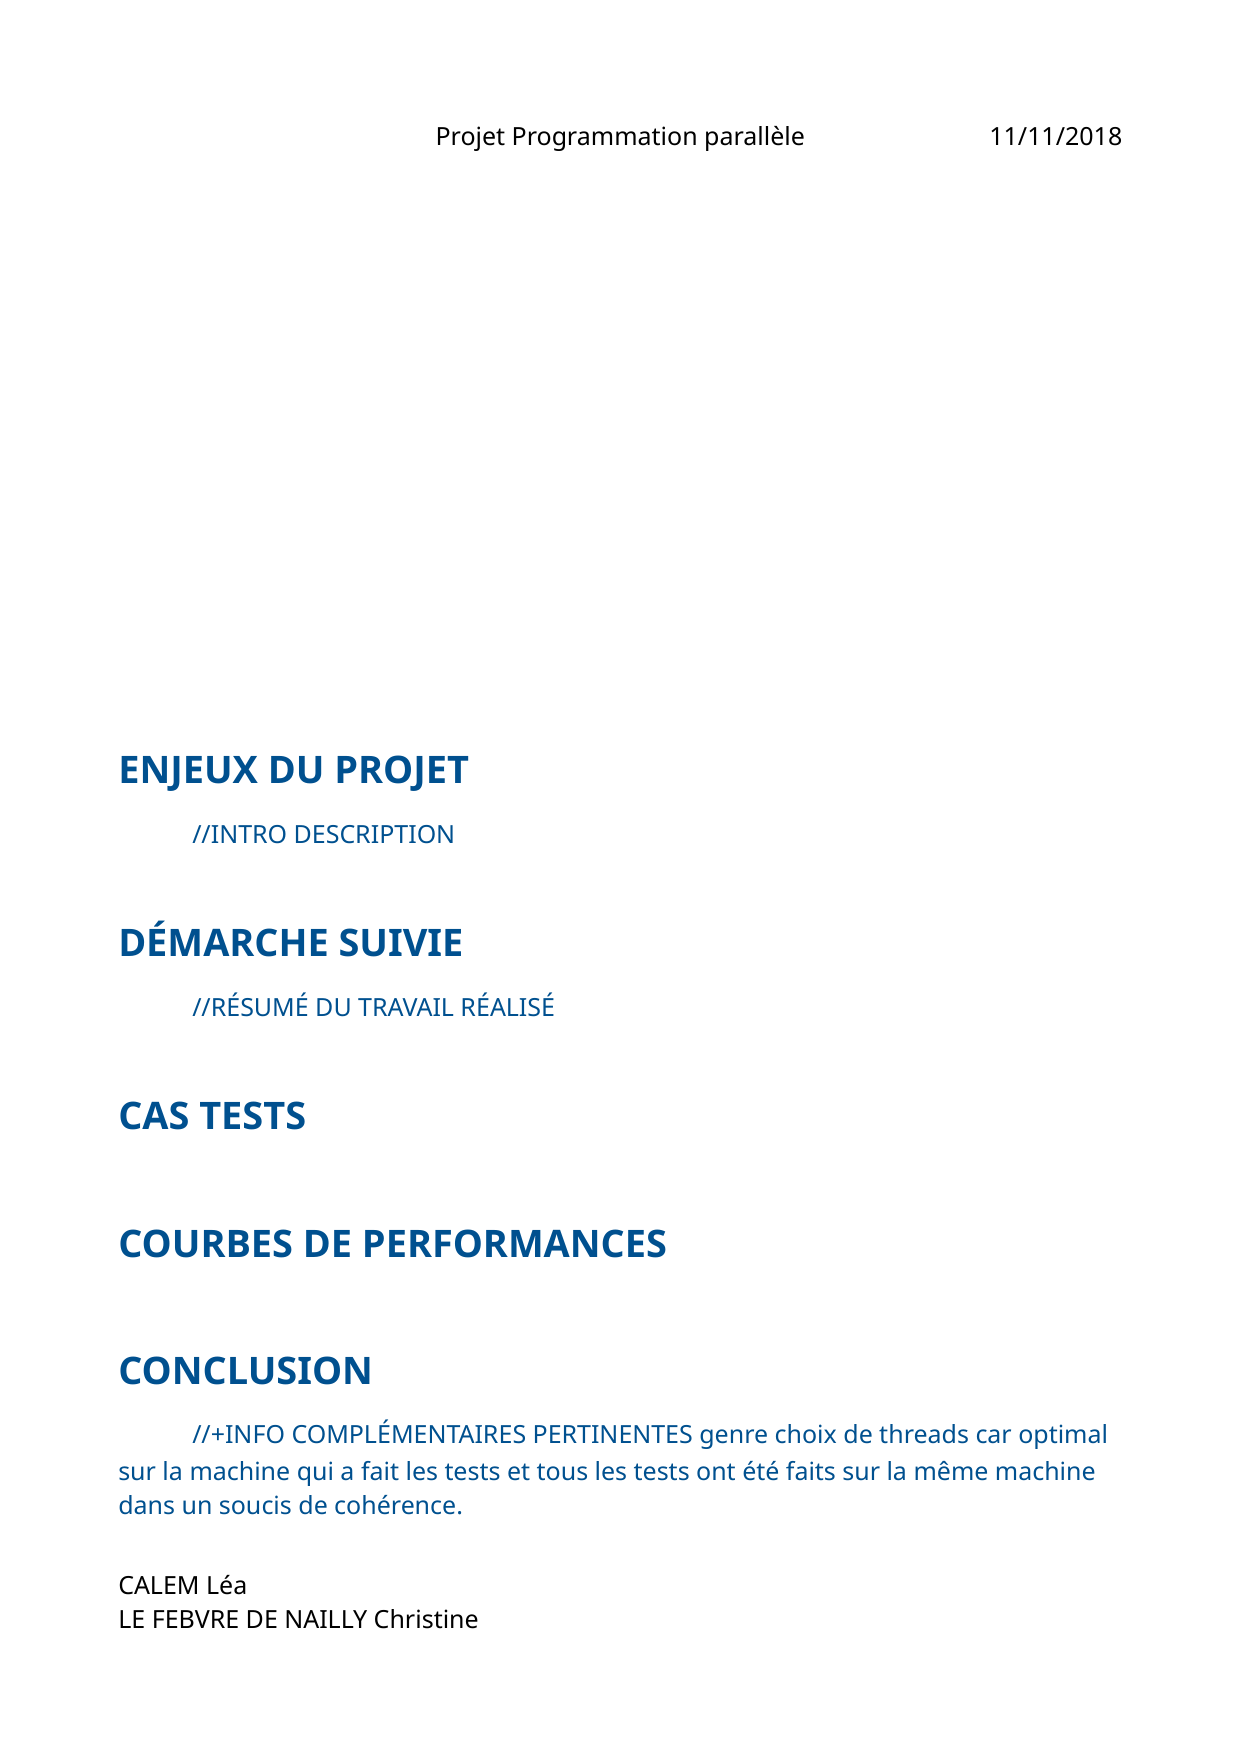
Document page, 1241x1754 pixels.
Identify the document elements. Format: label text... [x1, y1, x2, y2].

subtitle COURBES DE PERFORMANCES [118, 1217, 1122, 1268]
text //+INFO COMPLÉMENTAIRES PERTINENTES genre choix de threads car optimal sur la machine qui a fait les tests et tous les tests ont été faits sur la même machine dans un soucis de cohérence. [118, 1408, 1122, 1522]
text //RÉSUMÉ DU TRAVAIL RÉALISÉ [118, 980, 1122, 1026]
subtitle CAS TESTS [118, 1089, 1122, 1141]
text //INTRO DESCRIPTION [118, 807, 1122, 853]
subtitle ENJEUX DU PROJET [118, 743, 1122, 795]
subtitle CONCLUSION [118, 1344, 1122, 1396]
subtitle DÉMARCHE SUIVIE [118, 916, 1122, 968]
